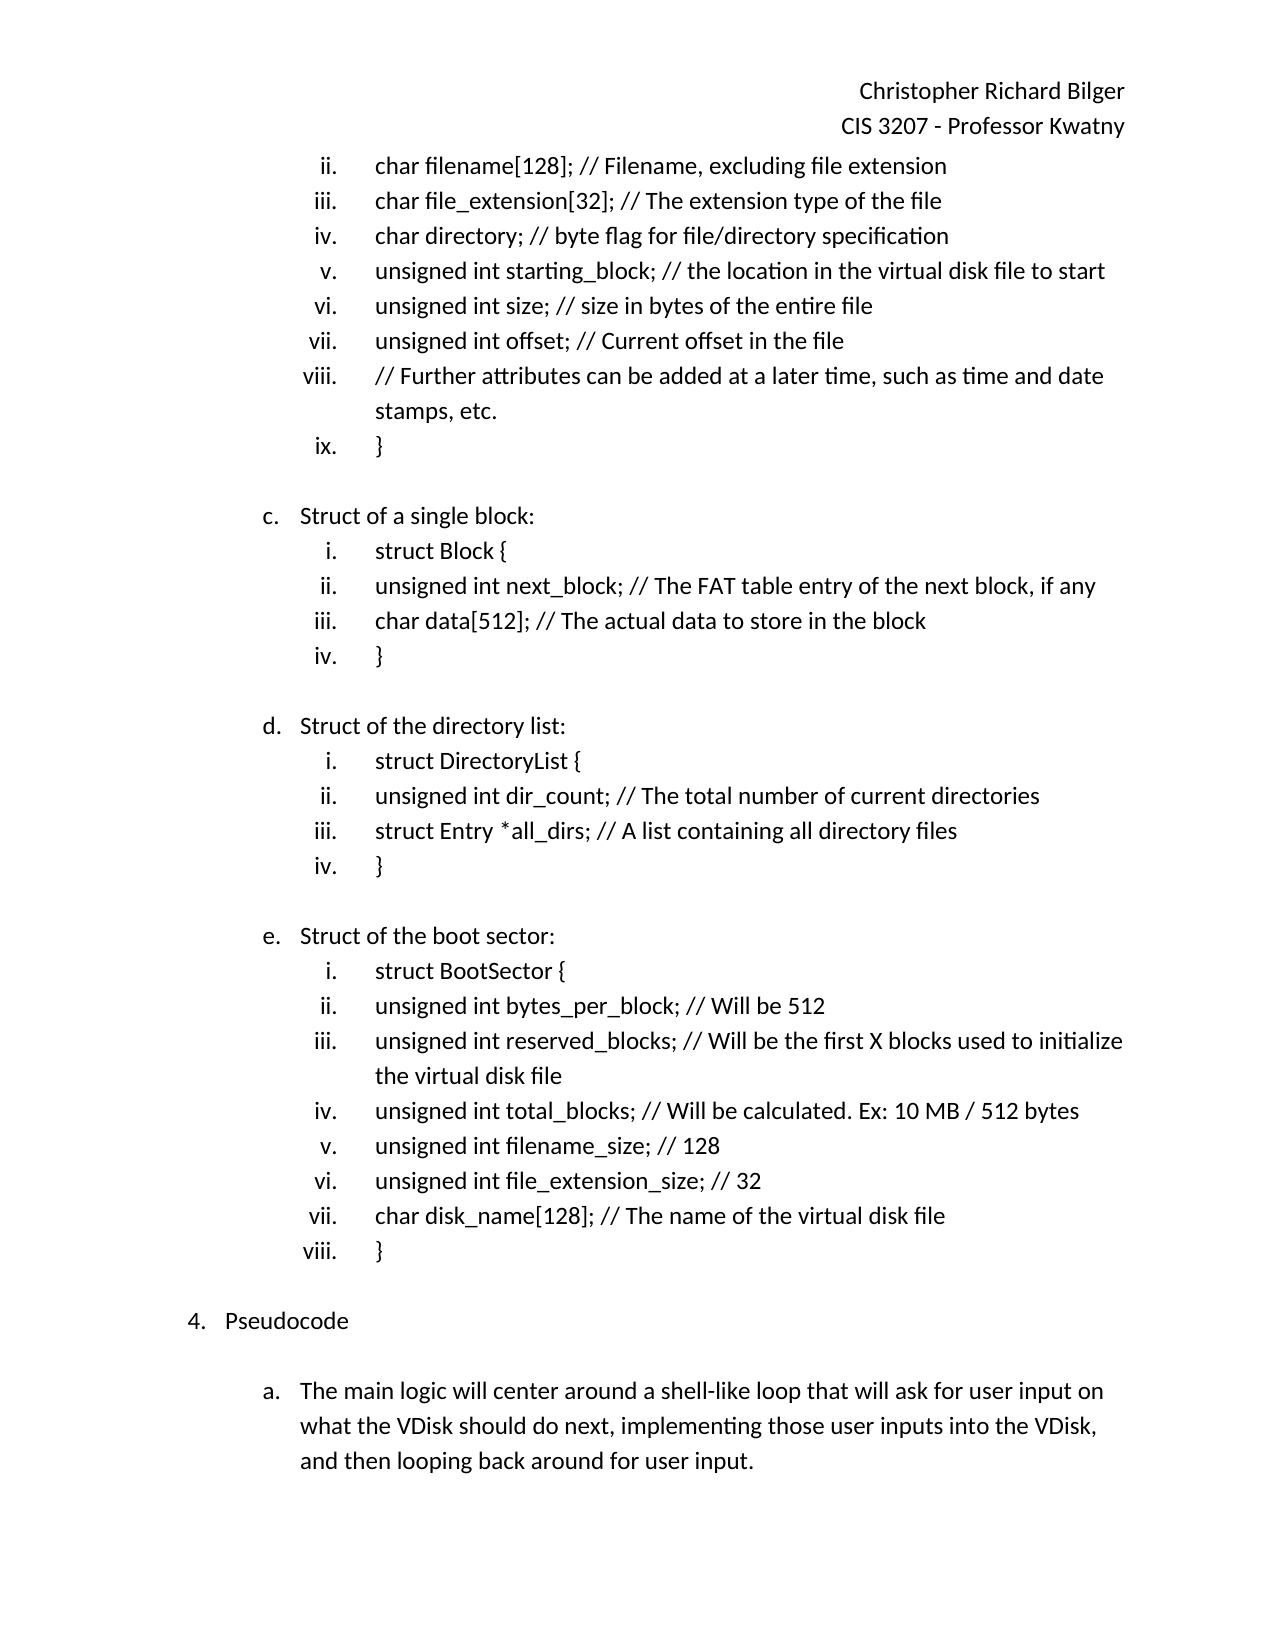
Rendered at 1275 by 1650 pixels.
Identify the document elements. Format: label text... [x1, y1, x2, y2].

list Pseudocode [187, 1305, 1125, 1336]
list The main logic will center around a shell-like loop that will ask for user input on what the VDisk should do next, implementing those user inputs into the VDisk, and then looping back around for user input. [262, 1375, 1125, 1476]
list unsigned int file_extension_size; // 32 [337, 1165, 1125, 1196]
list unsigned int filename_size; // 128 [337, 1130, 1125, 1161]
list char data[512]; // The actual data to store in the block [337, 605, 1125, 636]
list unsigned int size; // size in bytes of the entire file [337, 290, 1125, 321]
list struct DirectoryList { [337, 745, 1125, 776]
list } [337, 640, 1125, 671]
list struct Block { [337, 535, 1125, 566]
list } [337, 430, 1125, 461]
list } [337, 1235, 1125, 1266]
list struct BootSector { [337, 955, 1125, 986]
list Struct of a single block: [262, 500, 1125, 531]
list unsigned int total_blocks; // Will be calculated. Ex: 10 MB / 512 bytes [337, 1095, 1125, 1126]
list unsigned int next_block; // The FAT table entry of the next block, if any [337, 570, 1125, 601]
list char disk_name[128]; // The name of the virtual disk file [337, 1200, 1125, 1231]
list unsigned int dir_count; // The total number of current directories [337, 780, 1125, 811]
list char file_extension[32]; // The extension type of the file [337, 185, 1125, 216]
list // Further attributes can be added at a later time, such as time and date stamps, etc. [337, 360, 1125, 426]
list unsigned int starting_block; // the location in the virtual disk file to start [337, 255, 1125, 286]
list unsigned int offset; // Current offset in the file [337, 325, 1125, 356]
list struct Entry *all_dirs; // A list containing all directory files [337, 815, 1125, 846]
list unsigned int bytes_per_block; // Will be 512 [337, 990, 1125, 1021]
list Struct of the boot sector: [262, 920, 1125, 951]
list unsigned int reserved_blocks; // Will be the first X blocks used to initialize the virtual disk file [337, 1025, 1125, 1091]
list char filename[128]; // Filename, excluding file extension [337, 150, 1125, 181]
list } [337, 850, 1125, 881]
list Struct of the directory list: [262, 710, 1125, 741]
list char directory; // byte flag for file/directory specification [337, 220, 1125, 251]
